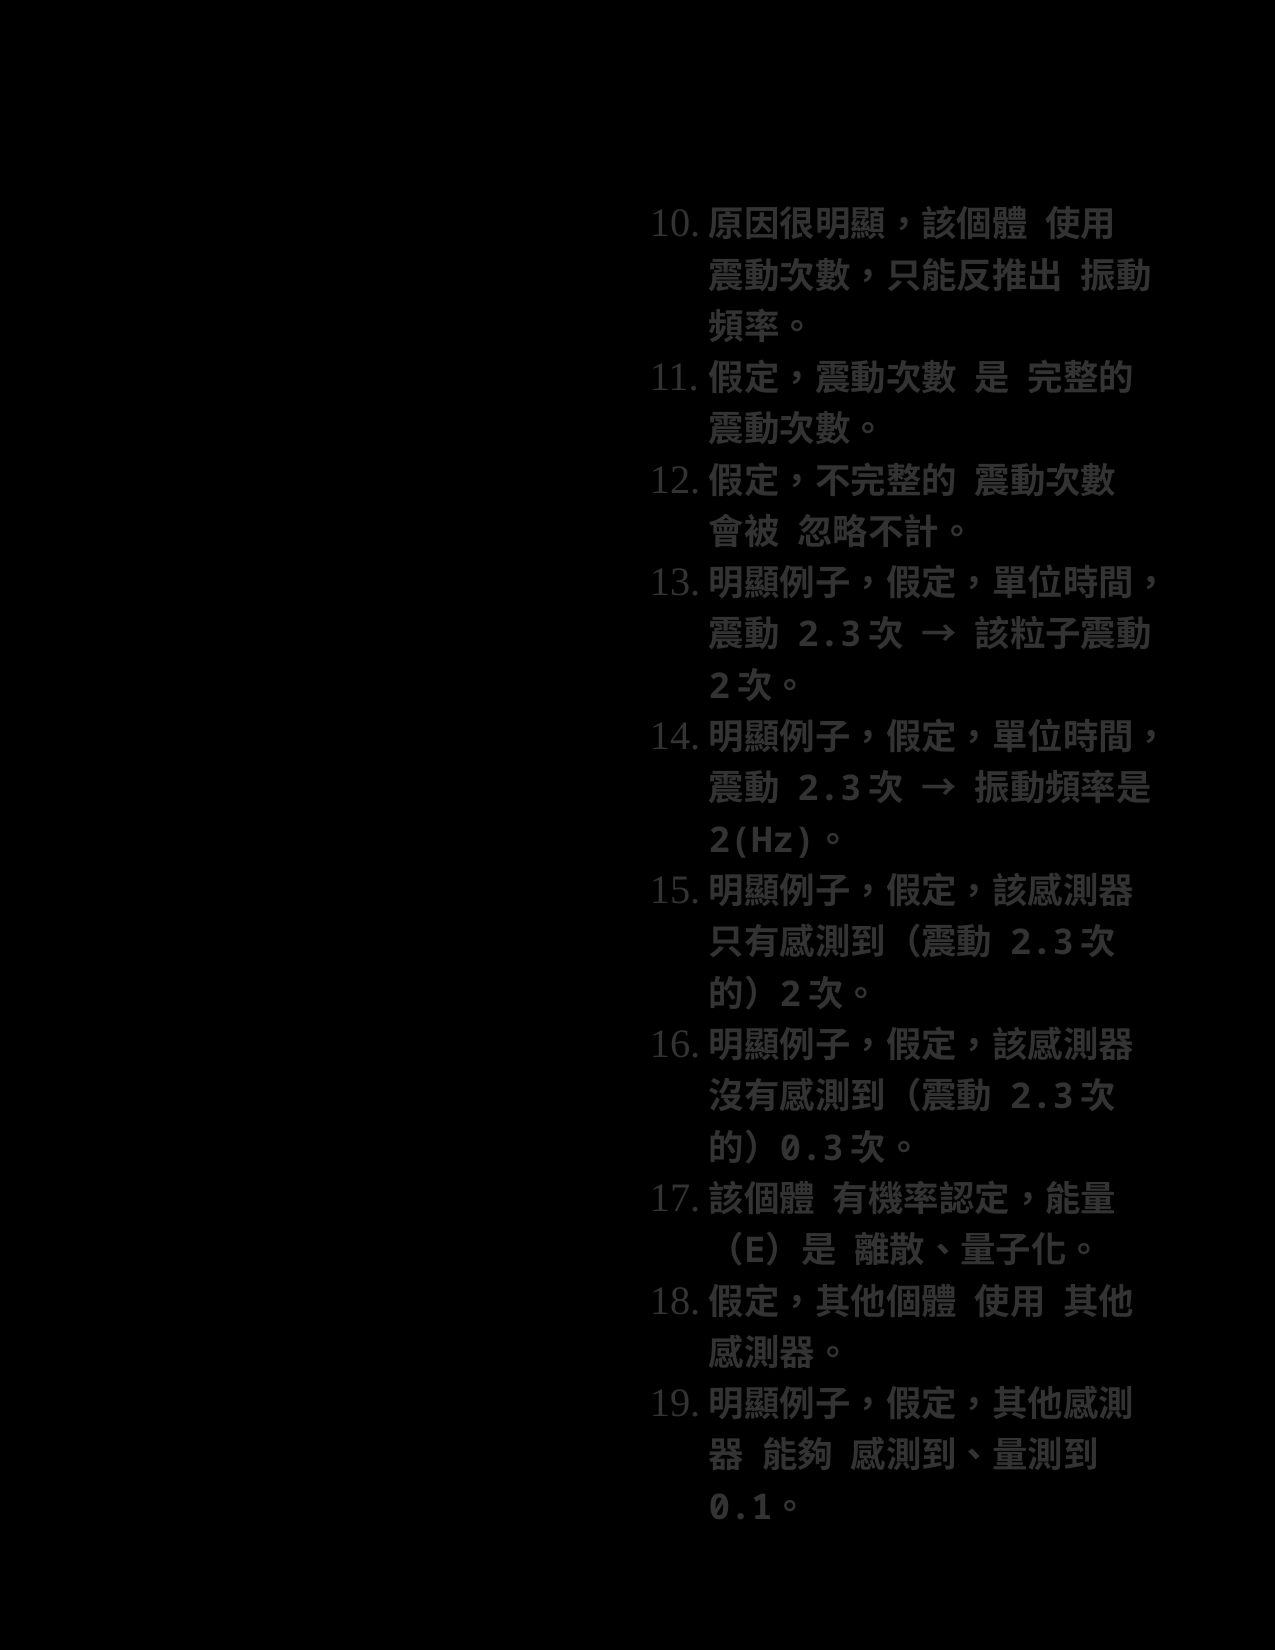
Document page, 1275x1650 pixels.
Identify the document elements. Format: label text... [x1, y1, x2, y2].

list 明顯例子，假定，單位時間，震動 2.3次 → 該粒子震動2次。 [649, 554, 1157, 708]
list 假定，不完整的 震動次數 會被 忽略不計。 [649, 452, 1157, 554]
list 明顯例子，假定，單位時間，震動 2.3次 → 振動頻率是2(Hz)。 [649, 708, 1157, 862]
list 該個體 有機率認定，能量（E）是 離散、量子化。 [649, 1170, 1157, 1273]
list 原因很明顯，該個體 使用 震動次數，只能反推出 振動頻率。 [649, 196, 1157, 349]
list 明顯例子，假定，該感測器 只有感測到（震動 2.3次的）2次。 [649, 862, 1157, 1016]
list 明顯例子，假定，該感測器 沒有感測到（震動 2.3次的）0.3次。 [649, 1016, 1157, 1170]
list 假定，其他個體 使用 其他感測器。 [649, 1273, 1157, 1376]
list 假定，震動次數 是 完整的 震動次數。 [649, 349, 1157, 452]
list 明顯例子，假定，其他感測器 能夠 感測到、量測到 0.1。 [649, 1376, 1157, 1529]
